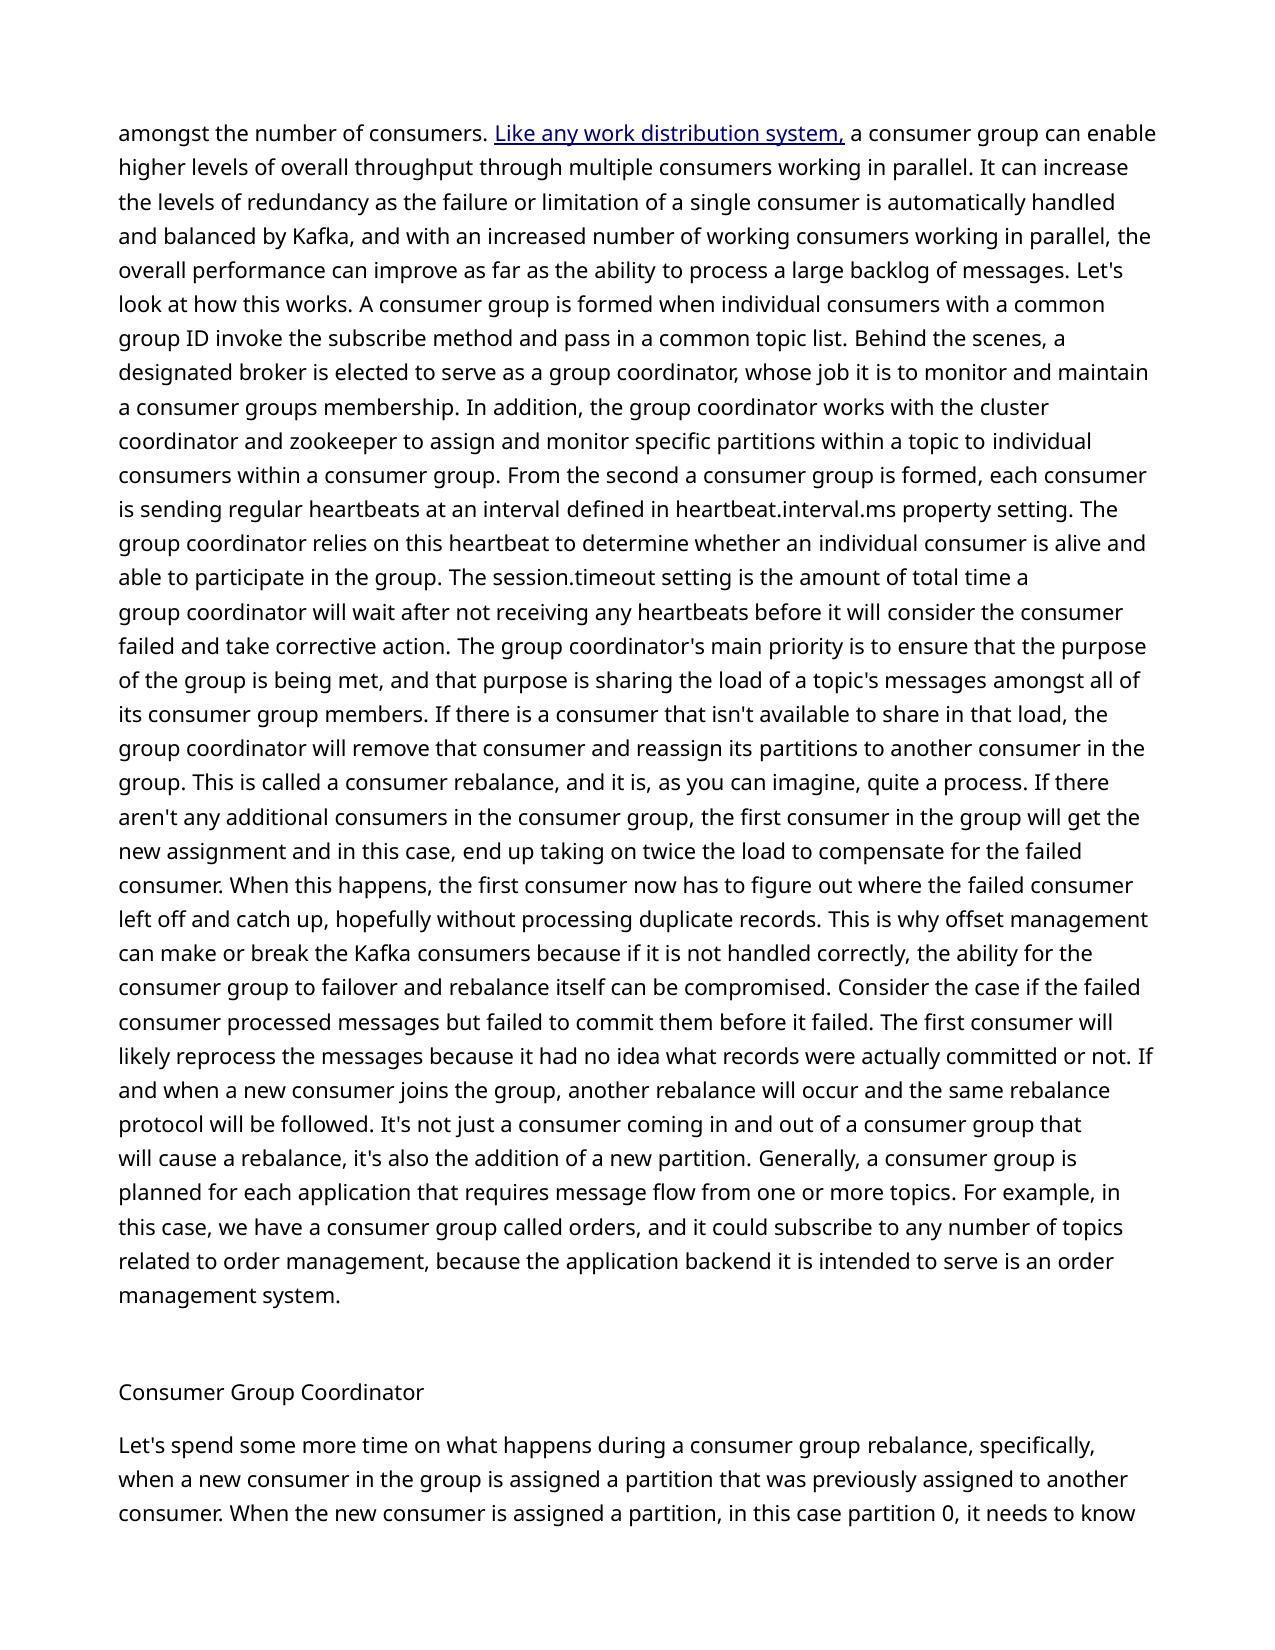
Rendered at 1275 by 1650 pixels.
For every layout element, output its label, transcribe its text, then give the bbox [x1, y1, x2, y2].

text amongst the number of consumers. Like any work distribution system, a consumer group can enable higher levels of overall throughput through multiple consumers working in parallel. It can increase the levels of redundancy as the failure or limitation of a single consumer is automatically handled and balanced by Kafka, and with an increased number of working consumers working in parallel, the overall performance can improve as far as the ability to process a large backlog of messages. Let's look at how this works. A consumer group is formed when individual consumers with a common group ID invoke the subscribe method and pass in a common topic list. Behind the scenes, a designated broker is elected to serve as a group coordinator, whose job it is to monitor and maintain a consumer groups membership. In addition, the group coordinator works with the cluster coordinator and zookeeper to assign and monitor specific partitions within a topic to individual consumers within a consumer group. From the second a consumer group is formed, each consumer is sending regular heartbeats at an interval defined in heartbeat.interval.ms property setting. The group coordinator relies on this heartbeat to determine whether an individual consumer is alive and able to participate in the group. The session.timeout setting is the amount of total time a group coordinator will wait after not receiving any heartbeats before it will consider the consumer failed and take corrective action. The group coordinator's main priority is to ensure that the purpose of the group is being met, and that purpose is sharing the load of a topic's messages amongst all of its consumer group members. If there is a consumer that isn't available to share in that load, the group coordinator will remove that consumer and reassign its partitions to another consumer in the group. This is called a consumer rebalance, and it is, as you can imagine, quite a process. If there aren't any additional consumers in the consumer group, the first consumer in the group will get the new assignment and in this case, end up taking on twice the load to compensate for the failed consumer. When this happens, the first consumer now has to figure out where the failed consumer left off and catch up, hopefully without processing duplicate records. This is why offset management can make or break the Kafka consumers because if it is not handled correctly, the ability for the consumer group to failover and rebalance itself can be compromised. Consider the case if the failed consumer processed messages but failed to commit them before it failed. The first consumer will likely reprocess the messages because it had no idea what records were actually committed or not. If and when a new consumer joins the group, another rebalance will occur and the same rebalance protocol will be followed. It's not just a consumer coming in and out of a consumer group that will cause a rebalance, it's also the addition of a new partition. Generally, a consumer group is planned for each application that requires message flow from one or more topics. For example, in this case, we have a consumer group called orders, and it could subscribe to any number of topics related to order management, because the application backend it is intended to serve is an order management system. [118, 118, 1157, 1309]
subtitle Consumer Group Coordinator [118, 1376, 1157, 1406]
text Let's spend some more time on what happens during a consumer group rebalance, specifically, when a new consumer in the group is assigned a partition that was previously assigned to another consumer. When the new consumer is assigned a partition, in this case partition 0, it needs to know [118, 1430, 1157, 1528]
